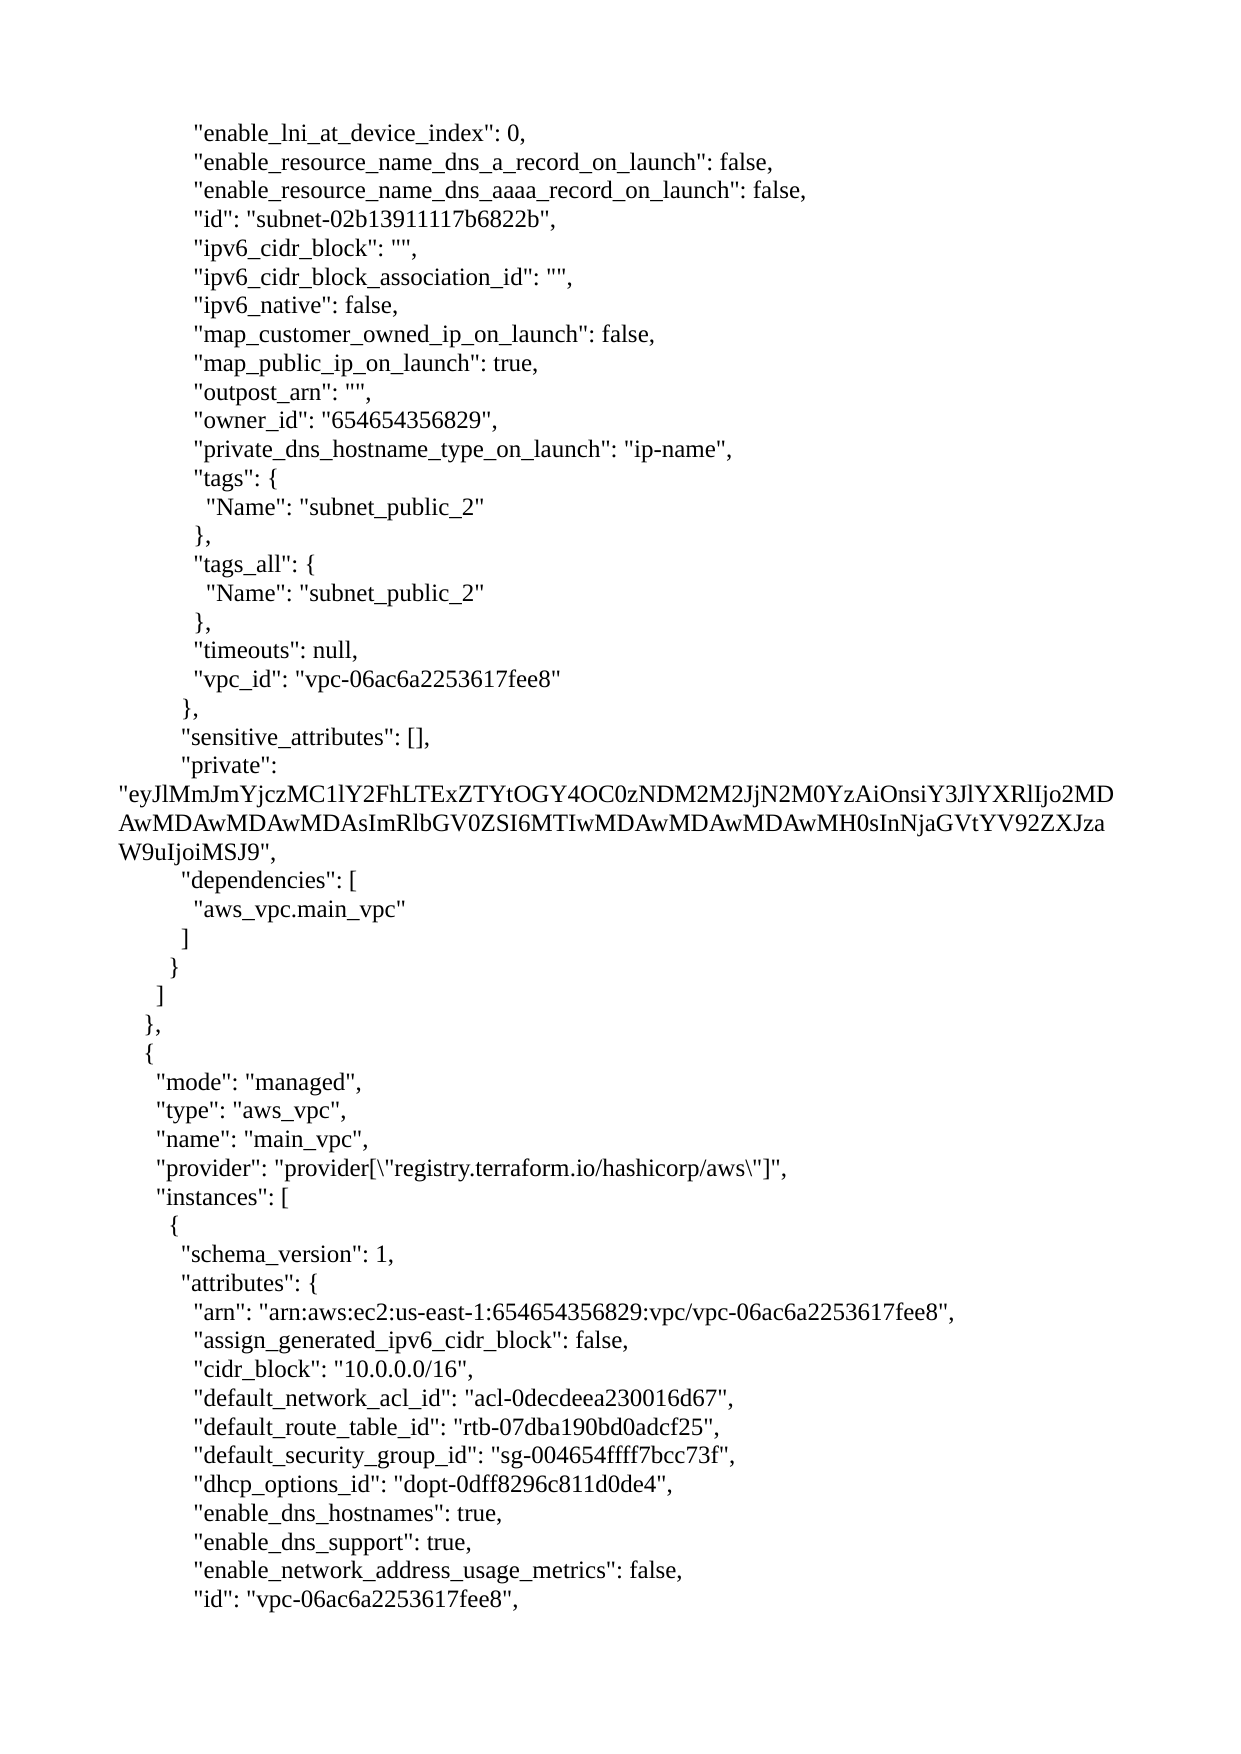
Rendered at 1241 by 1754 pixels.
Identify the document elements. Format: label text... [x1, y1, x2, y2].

text "enable_dns_support": true, [118, 1527, 1122, 1556]
text { [118, 1038, 1122, 1067]
text "aws_vpc.main_vpc" [118, 894, 1122, 923]
text "cidr_block": "10.0.0.0/16", [118, 1354, 1122, 1383]
text "map_customer_owned_ip_on_launch": false, [118, 319, 1122, 348]
text "default_security_group_id": "sg-004654ffff7bcc73f", [118, 1441, 1122, 1469]
text "ipv6_native": false, [118, 291, 1122, 319]
text "enable_dns_hostnames": true, [118, 1498, 1122, 1527]
text "provider": "provider[\"registry.terraform.io/hashicorp/aws\"]", [118, 1153, 1122, 1182]
text "enable_resource_name_dns_a_record_on_launch": false, [118, 147, 1122, 176]
text "enable_lni_at_device_index": 0, [118, 118, 1122, 147]
text "name": "main_vpc", [118, 1124, 1122, 1153]
text "arn": "arn:aws:ec2:us-east-1:654654356829:vpc/vpc-06ac6a2253617fee8", [118, 1297, 1122, 1326]
text } [118, 952, 1122, 981]
text { [118, 1211, 1122, 1239]
text "type": "aws_vpc", [118, 1096, 1122, 1124]
text "Name": "subnet_public_2" [118, 492, 1122, 521]
text "ipv6_cidr_block": "", [118, 233, 1122, 262]
text }, [118, 607, 1122, 636]
text "outpost_arn": "", [118, 377, 1122, 406]
text "tags": { [118, 463, 1122, 492]
text "private_dns_hostname_type_on_launch": "ip-name", [118, 434, 1122, 463]
text "enable_network_address_usage_metrics": false, [118, 1556, 1122, 1584]
text "ipv6_cidr_block_association_id": "", [118, 262, 1122, 291]
text "schema_version": 1, [118, 1239, 1122, 1268]
text "id": "vpc-06ac6a2253617fee8", [118, 1584, 1122, 1613]
text "timeouts": null, [118, 636, 1122, 664]
text "enable_resource_name_dns_aaaa_record_on_launch": false, [118, 176, 1122, 204]
text "id": "subnet-02b13911117b6822b", [118, 204, 1122, 233]
text "attributes": { [118, 1268, 1122, 1297]
text "dependencies": [ [118, 866, 1122, 894]
text "map_public_ip_on_launch": true, [118, 348, 1122, 377]
text "instances": [ [118, 1182, 1122, 1211]
text "default_network_acl_id": "acl-0decdeea230016d67", [118, 1383, 1122, 1412]
text "sensitive_attributes": [], [118, 722, 1122, 751]
text "Name": "subnet_public_2" [118, 578, 1122, 607]
text }, [118, 521, 1122, 549]
text ] [118, 923, 1122, 952]
text "private": "eyJlMmJmYjczMC1lY2FhLTExZTYtOGY4OC0zNDM2M2JjN2M0YzAiOnsiY3JlYXRlIjo2MDAwMDAwMDAwMDAsImRlbGV0ZSI6MTIwMDAwMDAwMDAwMH0sInNjaGVtYV92ZXJzaW9uIjoiMSJ9", [118, 751, 1122, 866]
text "assign_generated_ipv6_cidr_block": false, [118, 1326, 1122, 1354]
text "mode": "managed", [118, 1067, 1122, 1096]
text "vpc_id": "vpc-06ac6a2253617fee8" [118, 664, 1122, 693]
text "default_route_table_id": "rtb-07dba190bd0adcf25", [118, 1412, 1122, 1441]
text }, [118, 1009, 1122, 1038]
text ] [118, 981, 1122, 1009]
text }, [118, 693, 1122, 722]
text "dhcp_options_id": "dopt-0dff8296c811d0de4", [118, 1469, 1122, 1498]
text "tags_all": { [118, 549, 1122, 578]
text "owner_id": "654654356829", [118, 406, 1122, 434]
